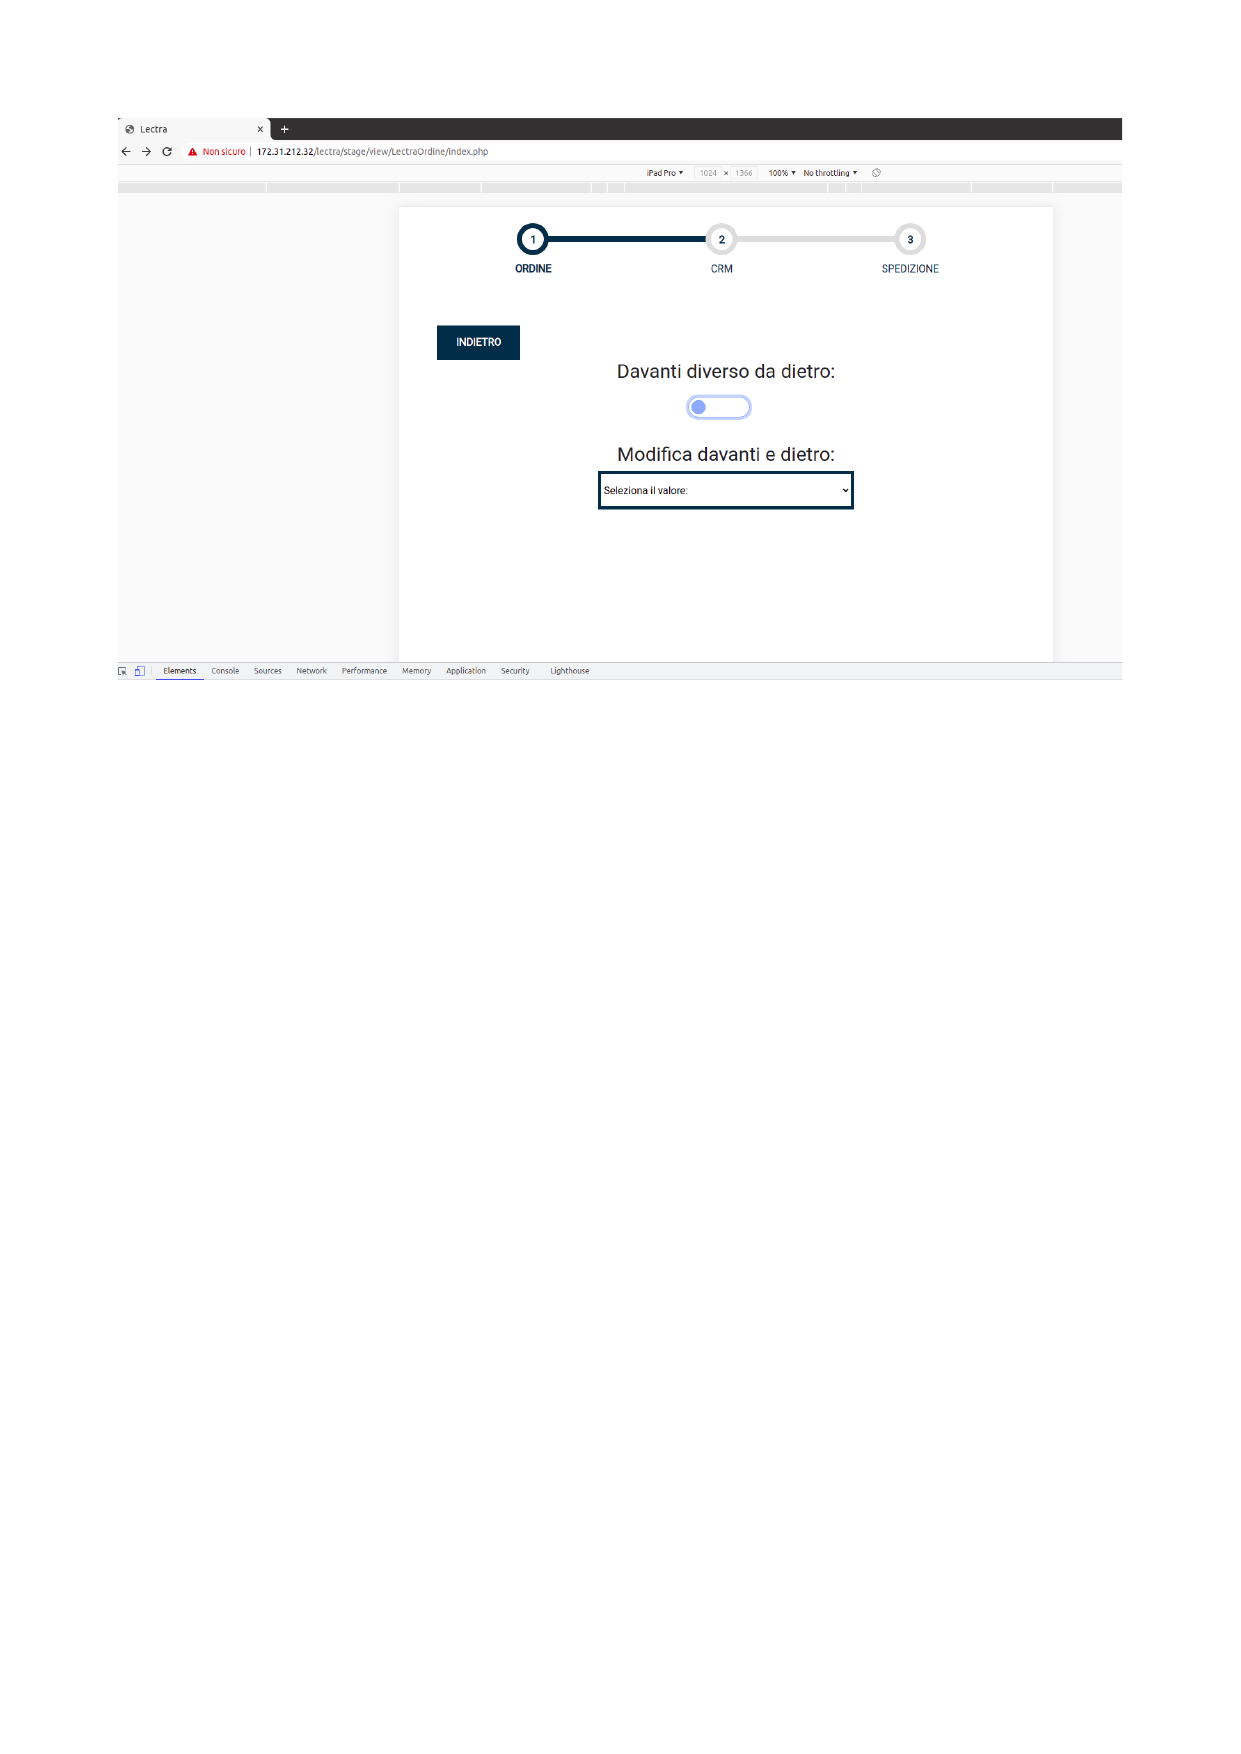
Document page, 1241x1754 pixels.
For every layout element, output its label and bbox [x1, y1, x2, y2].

picture [118, 118, 1123, 681]
